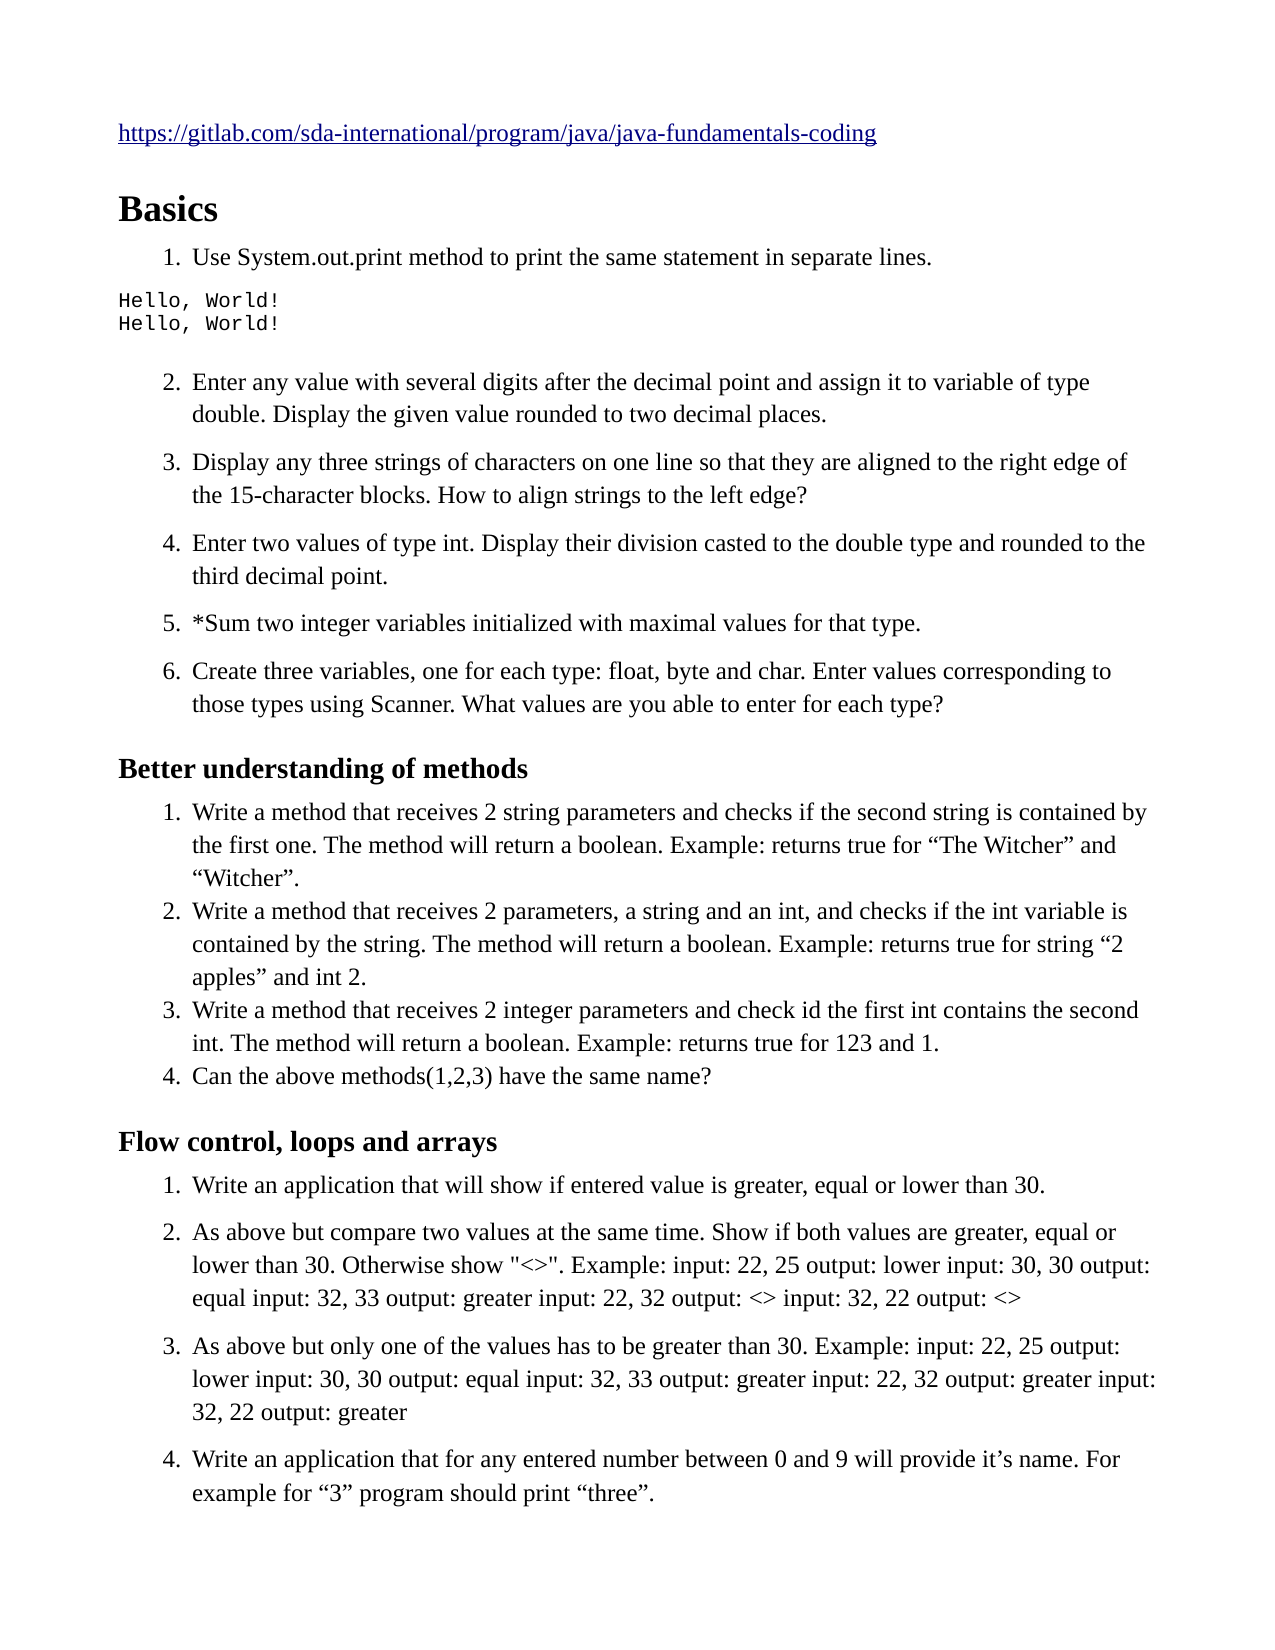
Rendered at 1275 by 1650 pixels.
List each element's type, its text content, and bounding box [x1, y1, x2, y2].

list Write a method that receives 2 parameters, a string and an int, and checks if the int variable is contained by the string. The method will return a boolean. Example: returns true for string “2 apples” and int 2. [162, 896, 1157, 991]
list As above but compare two values at the same time. Show if both values are greater, equal or lower than 30. Otherwise show "<>". Example: input: 22, 25 output: lower input: 30, 30 output: equal input: 32, 33 output: greater input: 22, 32 output: <> input: 32, 22 output: <> [162, 1217, 1157, 1312]
subtitle Better understanding of methods [118, 751, 1157, 785]
text https://gitlab.com/sda-international/program/java/java-fundamentals-coding [118, 118, 1157, 147]
list As above but only one of the values has to be greater than 30. Example: input: 22, 25 output: lower input: 30, 30 output: equal input: 32, 33 output: greater input: 22, 32 output: greater input: 32, 22 output: greater [162, 1331, 1157, 1426]
list Can the above methods(1,2,3) have the same name? [162, 1061, 1157, 1090]
list Write an application that for any entered number between 0 and 9 will provide it’s name. For example for “3” program should print “three”. [162, 1444, 1157, 1506]
list *Sum two integer variables initialized with maximal values for that type. [162, 608, 1157, 637]
list Enter two values of type int. Display their division casted to the double type and rounded to the third decimal point. [162, 528, 1157, 589]
subtitle Flow control, loops and arrays [118, 1124, 1157, 1157]
list Enter any value with several digits after the decimal point and assign it to variable of type double. Display the given value rounded to two decimal places. [162, 367, 1157, 428]
list Use System.out.print method to print the same statement in separate lines. [162, 242, 1157, 271]
subtitle Basics [118, 187, 1157, 230]
list Create three variables, one for each type: float, byte and char. Enter values corresponding to those types using Scanner. What values are you able to enter for each type? [162, 656, 1157, 718]
list Write a method that receives 2 integer parameters and check id the first int contains the second int. The method will return a boolean. Example: returns true for 123 and 1. [162, 995, 1157, 1057]
text Hello, World! [118, 313, 1157, 337]
list Display any three strings of characters on one line so that they are aligned to the right edge of the 15-character blocks. How to align strings to the left edge? [162, 447, 1157, 509]
list Write an application that will show if entered value is greater, equal or lower than 30. [162, 1170, 1157, 1198]
list Write a method that receives 2 string parameters and checks if the second string is contained by the first one. The method will return a boolean. Example: returns true for “The Witcher” and “Witcher”. [162, 797, 1157, 892]
text Hello, World! [118, 290, 1157, 313]
